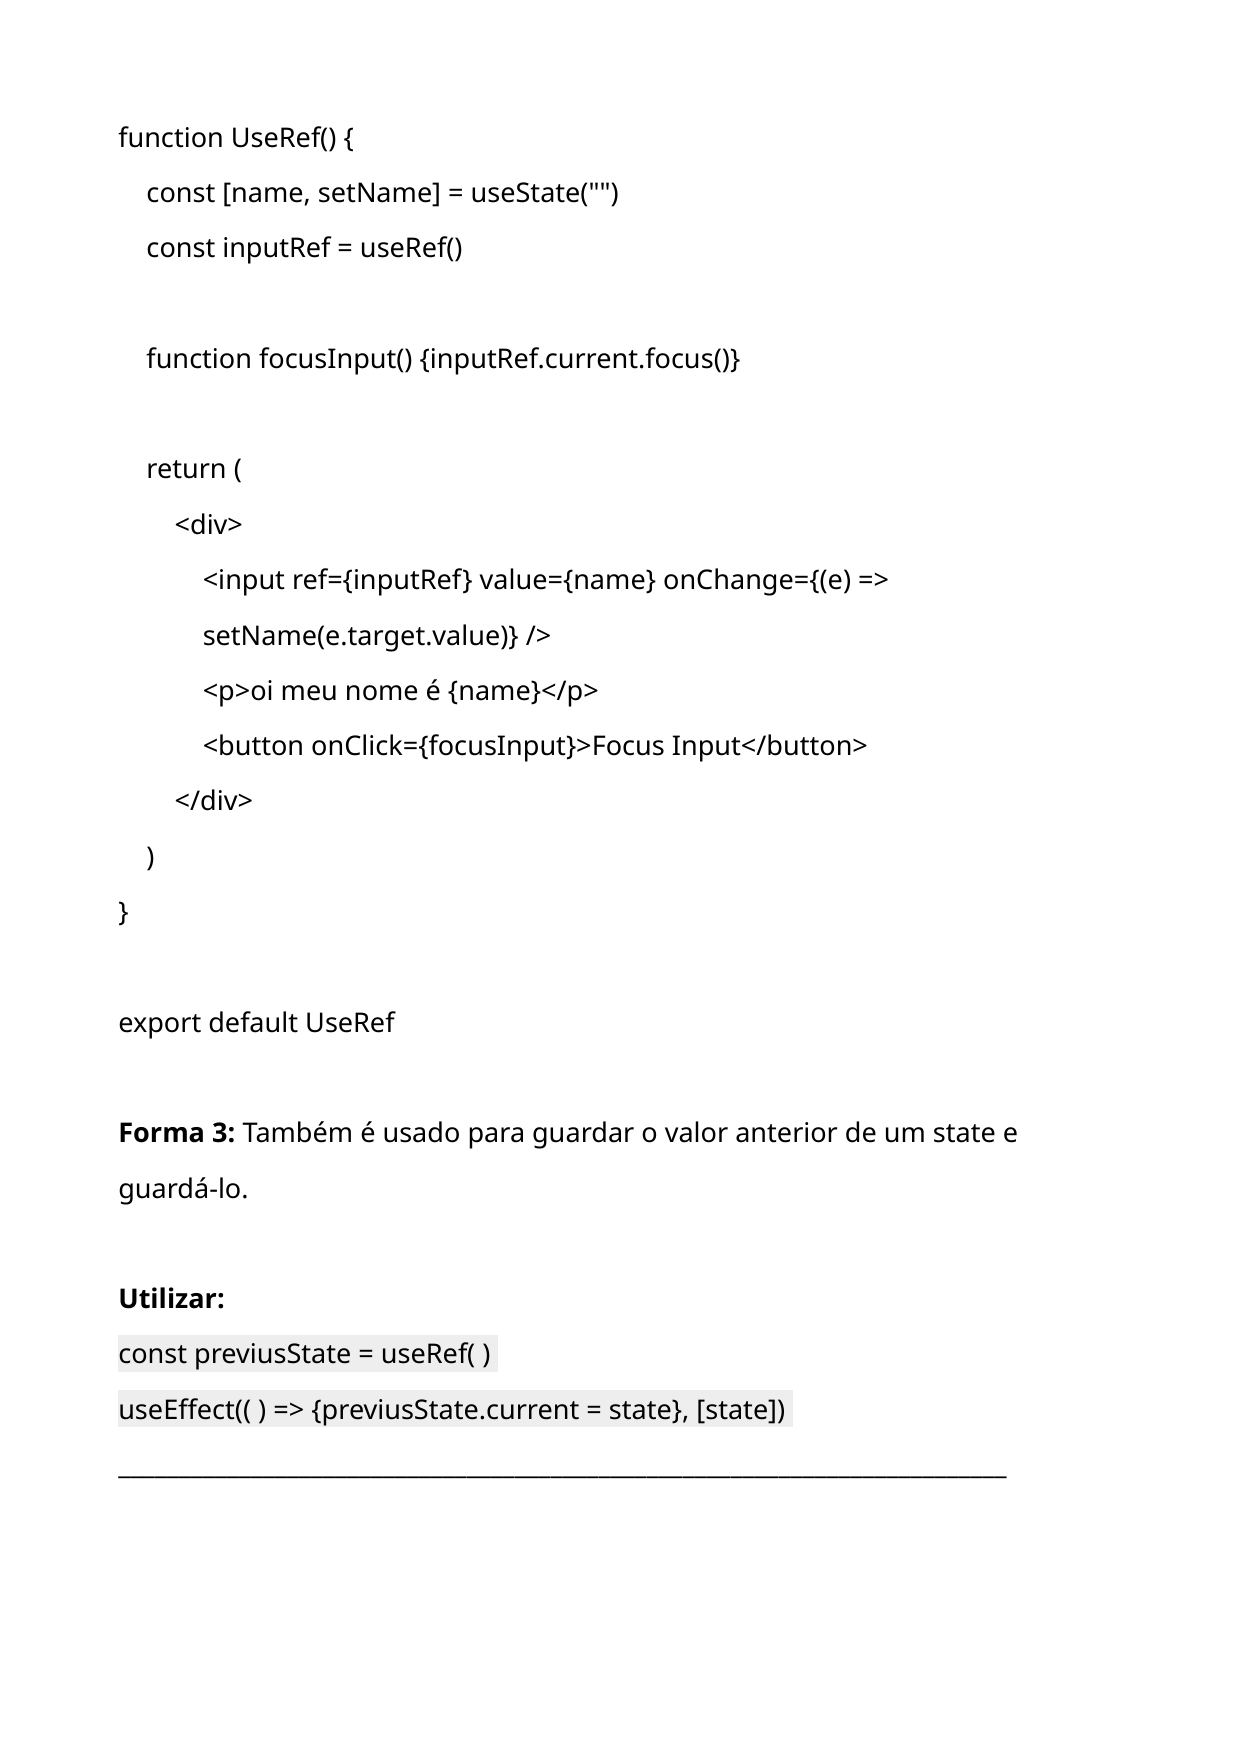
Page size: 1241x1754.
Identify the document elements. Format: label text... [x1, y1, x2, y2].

text function UseRef() { [118, 118, 1122, 155]
text useEffect(( ) => {previusState.current = state}, [state]) [118, 1390, 1122, 1427]
text </div> [118, 782, 1122, 819]
text <button onClick={focusInput}>Focus Input</button> [118, 727, 1122, 763]
text function focusInput() {inputRef.current.focus()} [118, 339, 1122, 376]
text ) [118, 837, 1122, 874]
text export default UseRef [118, 1003, 1122, 1040]
text Utilizar: [118, 1280, 1122, 1317]
text Forma 3: Também é usado para guardar o valor anterior de um state e guardá-lo. [118, 1114, 1122, 1206]
text const [name, setName] = useState("") [118, 173, 1122, 210]
text const previusState = useRef( ) [118, 1335, 1122, 1372]
text } [118, 892, 1122, 929]
text <p>oi meu nome é {name}</p> [118, 671, 1122, 708]
text <input ref={inputRef} value={name} onChange={(e) => [118, 561, 1122, 597]
text <div> [118, 505, 1122, 542]
text return ( [118, 450, 1122, 487]
text __________________________________________________________________________ [118, 1446, 1122, 1482]
text const inputRef = useRef() [118, 229, 1122, 266]
text setName(e.target.value)} /> [118, 616, 1122, 653]
